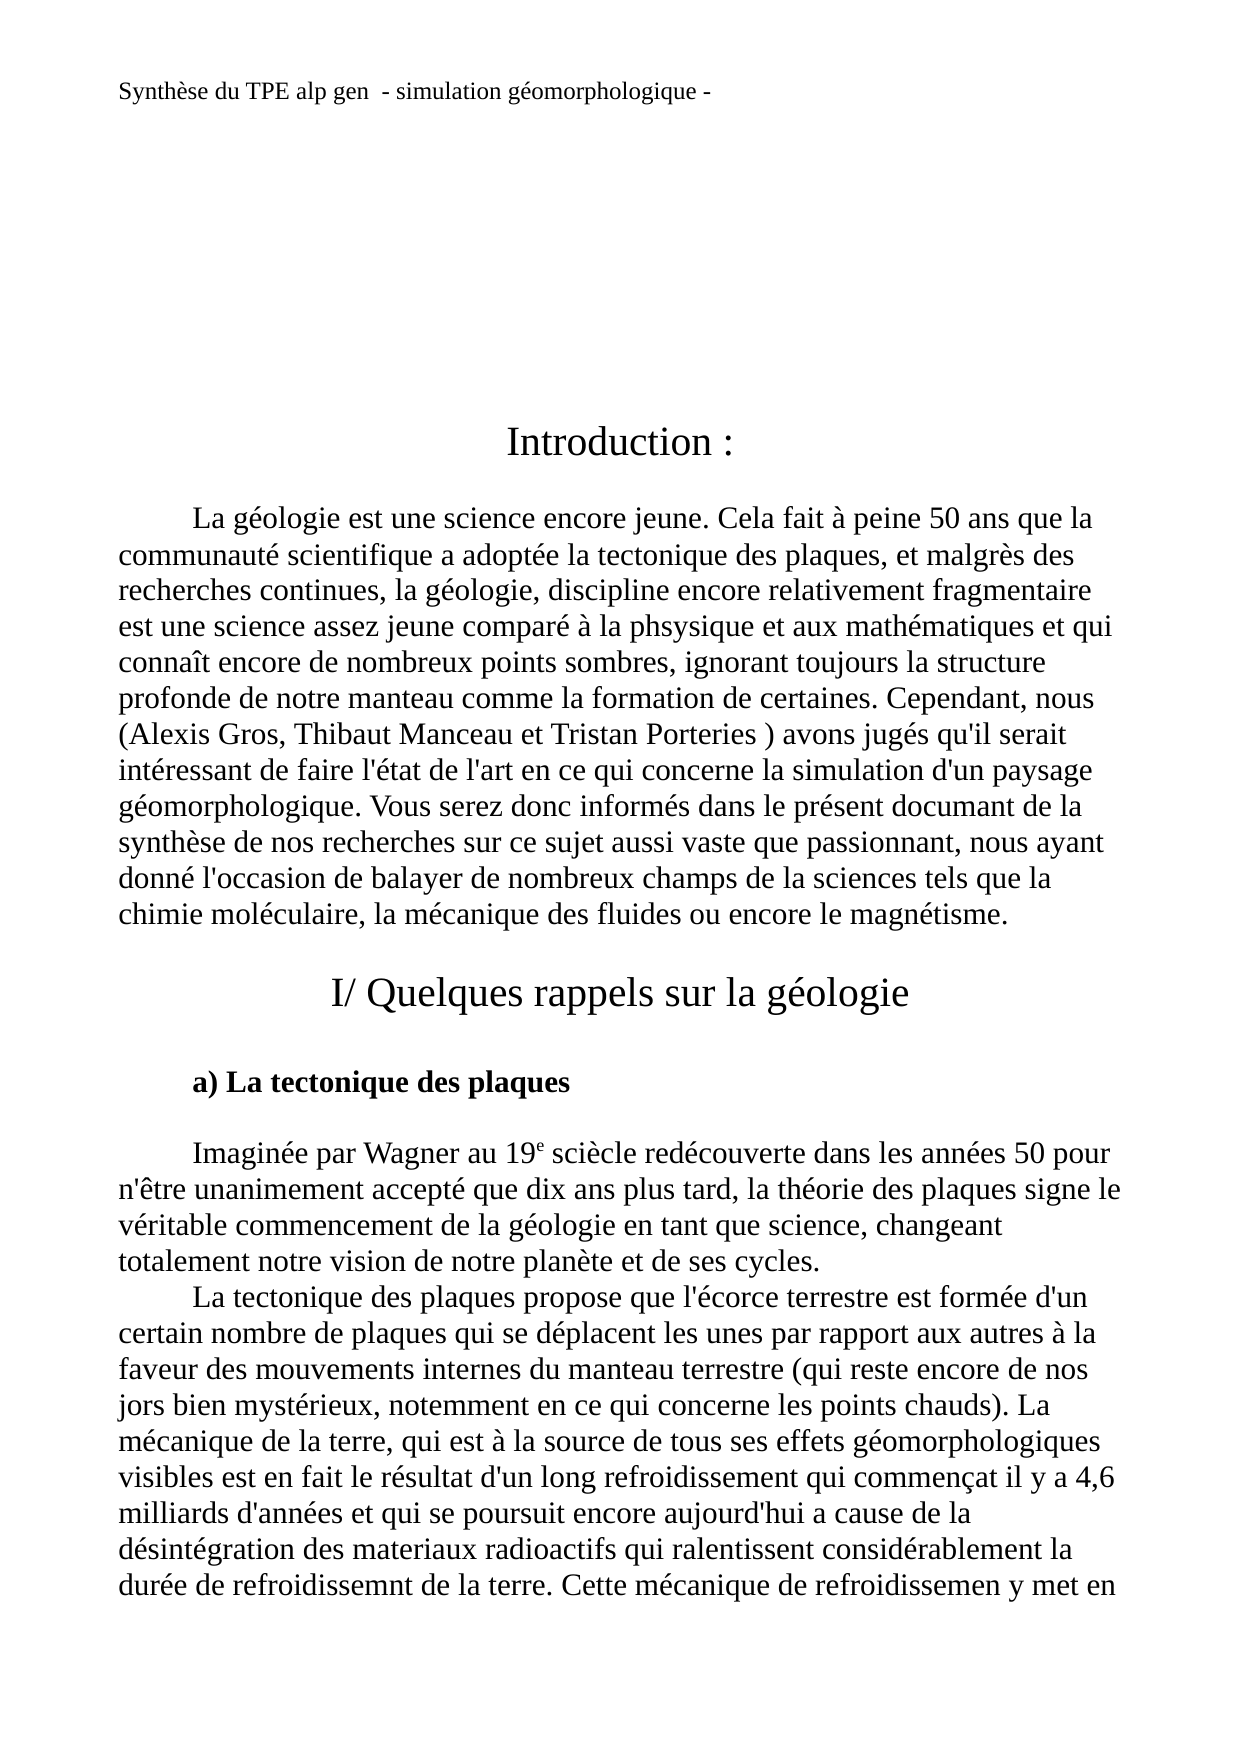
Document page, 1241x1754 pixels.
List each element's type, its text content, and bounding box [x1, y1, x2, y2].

text I/ Quelques rappels sur la géologie [118, 967, 1122, 1015]
text Imaginée par Wagner au 19e sciècle redécouverte dans les années 50 pour n'être unanimement accepté que dix ans plus tard, la théorie des plaques signe le véritable commencement de la géologie en tant que science, changeant totalement notre vision de notre planète et de ses cycles. [118, 1135, 1122, 1278]
text La géologie est une science encore jeune. Cela fait à peine 50 ans que la communauté scientifique a adoptée la tectonique des plaques, et malgrès des recherches continues, la géologie, discipline encore relativement fragmentaire est une science assez jeune comparé à la phsysique et aux mathématiques et qui connaît encore de nombreux points sombres, ignorant toujours la structure profonde de notre manteau comme la formation de certaines. Cependant, nous (Alexis Gros, Thibaut Manceau et Tristan Porteries ) avons jugés qu'il serait intéressant de faire l'état de l'art en ce qui concerne la simulation d'un paysage géomorphologique. Vous serez donc informés dans le présent documant de la synthèse de nos recherches sur ce sujet aussi vaste que passionnant, nous ayant donné l'occasion de balayer de nombreux champs de la sciences tels que la chimie moléculaire, la mécanique des fluides ou encore le magnétisme. [118, 500, 1122, 931]
text Introduction : [118, 416, 1122, 464]
text a) La tectonique des plaques [118, 1063, 1122, 1099]
text La tectonique des plaques propose que l'écorce terrestre est formée d'un certain nombre de plaques qui se déplacent les unes par rapport aux autres à la faveur des mouvements internes du manteau terrestre (qui reste encore de nos jors bien mystérieux, notemment en ce qui concerne les points chauds). La mécanique de la terre, qui est à la source de tous ses effets géomorphologiques visibles est en fait le résultat d'un long refroidissement qui commençat il y a 4,6 milliards d'années et qui se poursuit encore aujourd'hui a cause de la désintégration des materiaux radioactifs qui ralentissent considérablement la durée de refroidissemnt de la terre. Cette mécanique de refroidissemen y met en [118, 1278, 1122, 1602]
